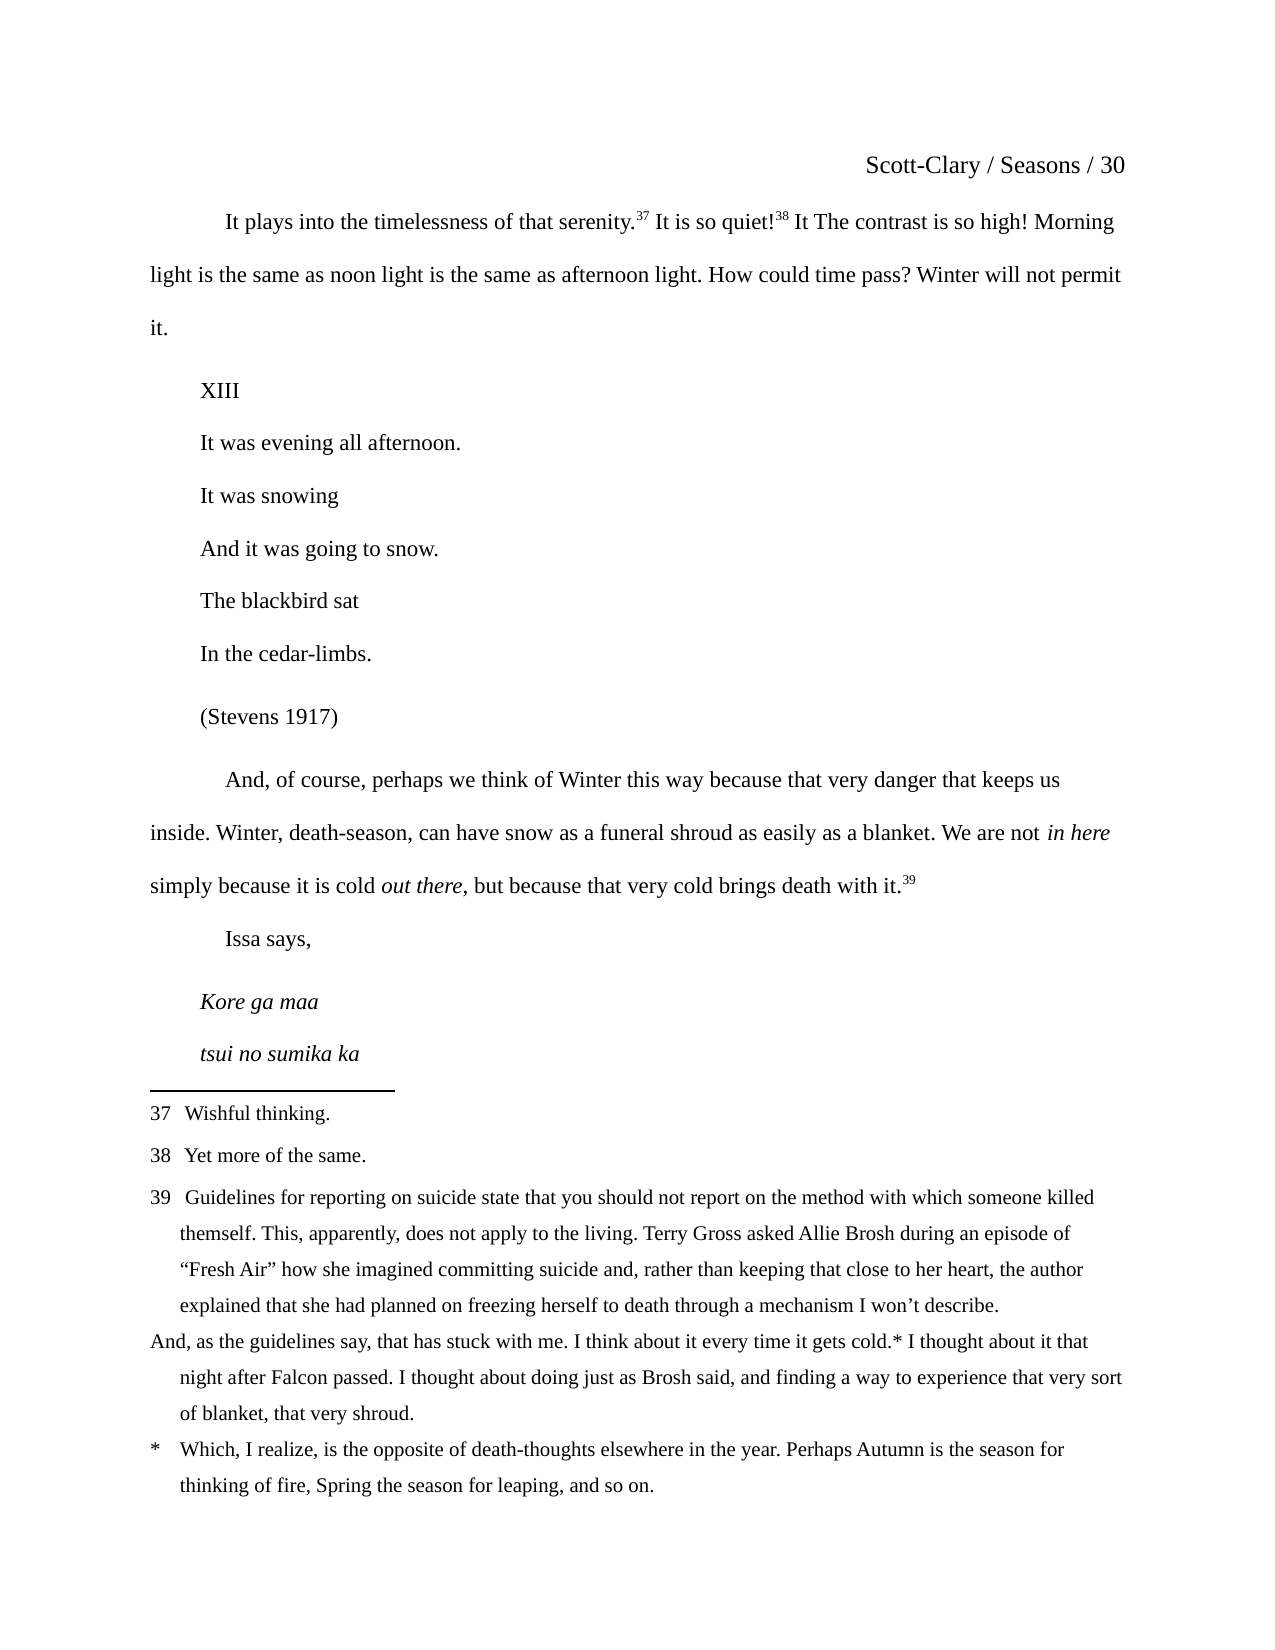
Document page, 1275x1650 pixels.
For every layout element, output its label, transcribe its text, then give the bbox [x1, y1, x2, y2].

text XIII It was evening all afternoon. It was snowing And it was going to snow. The blackbird sat In the cedar-limbs. [200, 377, 1075, 667]
text Wishful thinking. [147, 1097, 1128, 1127]
text And, as the guidelines say, that has stuck with me. I think about it every time it gets cold.* I thought about it that night after Falcon passed. I thought about doing just as Brosh said, and finding a way to experience that very sort of blanket, that very shroud. [147, 1326, 1128, 1425]
text Guidelines for reporting on suicide state that you should not report on the method with which someone killed themself. This, apparently, does not apply to the living. Terry Gross asked Allie Brosh during an episode of “Fresh Air” how she imagined committing suicide and, rather than keeping that close to her heart, the author explained that she had planned on freezing herself to death through a mechanism I won’t describe. [147, 1182, 1128, 1317]
text * Which, I realize, is the opposite of death-thoughts elsewhere in the year. Perhaps Autumn is the season for thinking of fire, Spring the season for leaping, and so on. [147, 1434, 1128, 1500]
text Kore ga maa tsui no sumika ka [200, 988, 1075, 1067]
text It plays into the timelessness of that serenity. It is so quiet! It The contrast is so high! Morning light is the same as noon light is the same as afternoon light. How could time pass? Winter will not permit it. [150, 208, 1125, 340]
text (Stevens 1917) [200, 703, 1075, 730]
text Issa says, [150, 925, 1125, 951]
text And, of course, perhaps we think of Winter this way because that very danger that keeps us inside. Winter, death-season, can have snow as a funeral shroud as easily as a blanket. We are not in here simply because it is cold out there, but because that very cold brings death with it. [150, 767, 1125, 898]
text Yet more of the same. [147, 1139, 1128, 1169]
